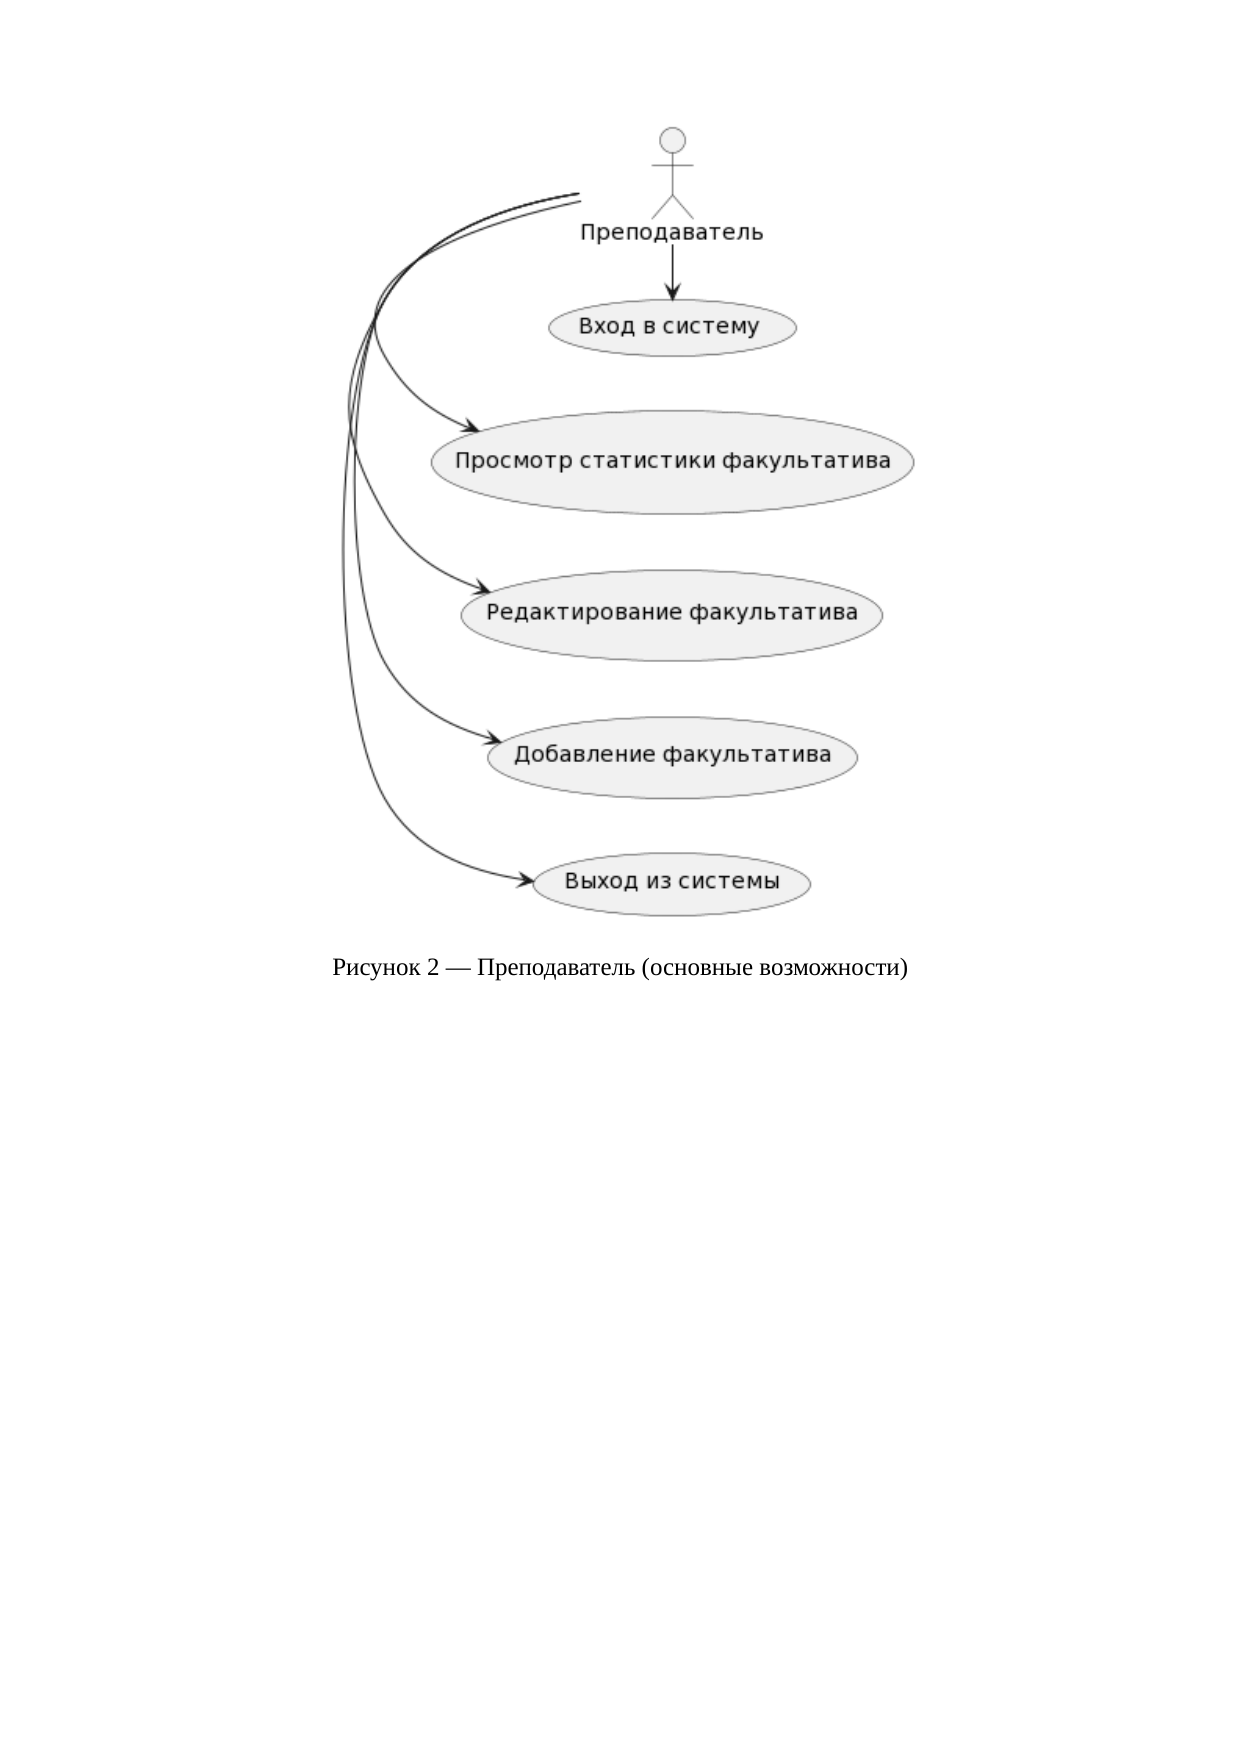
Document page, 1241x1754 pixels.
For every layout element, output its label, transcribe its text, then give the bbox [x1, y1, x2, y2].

text Рисунок 2 — Преподаватель (основные возможности) [118, 952, 1122, 981]
picture [320, 118, 920, 923]
